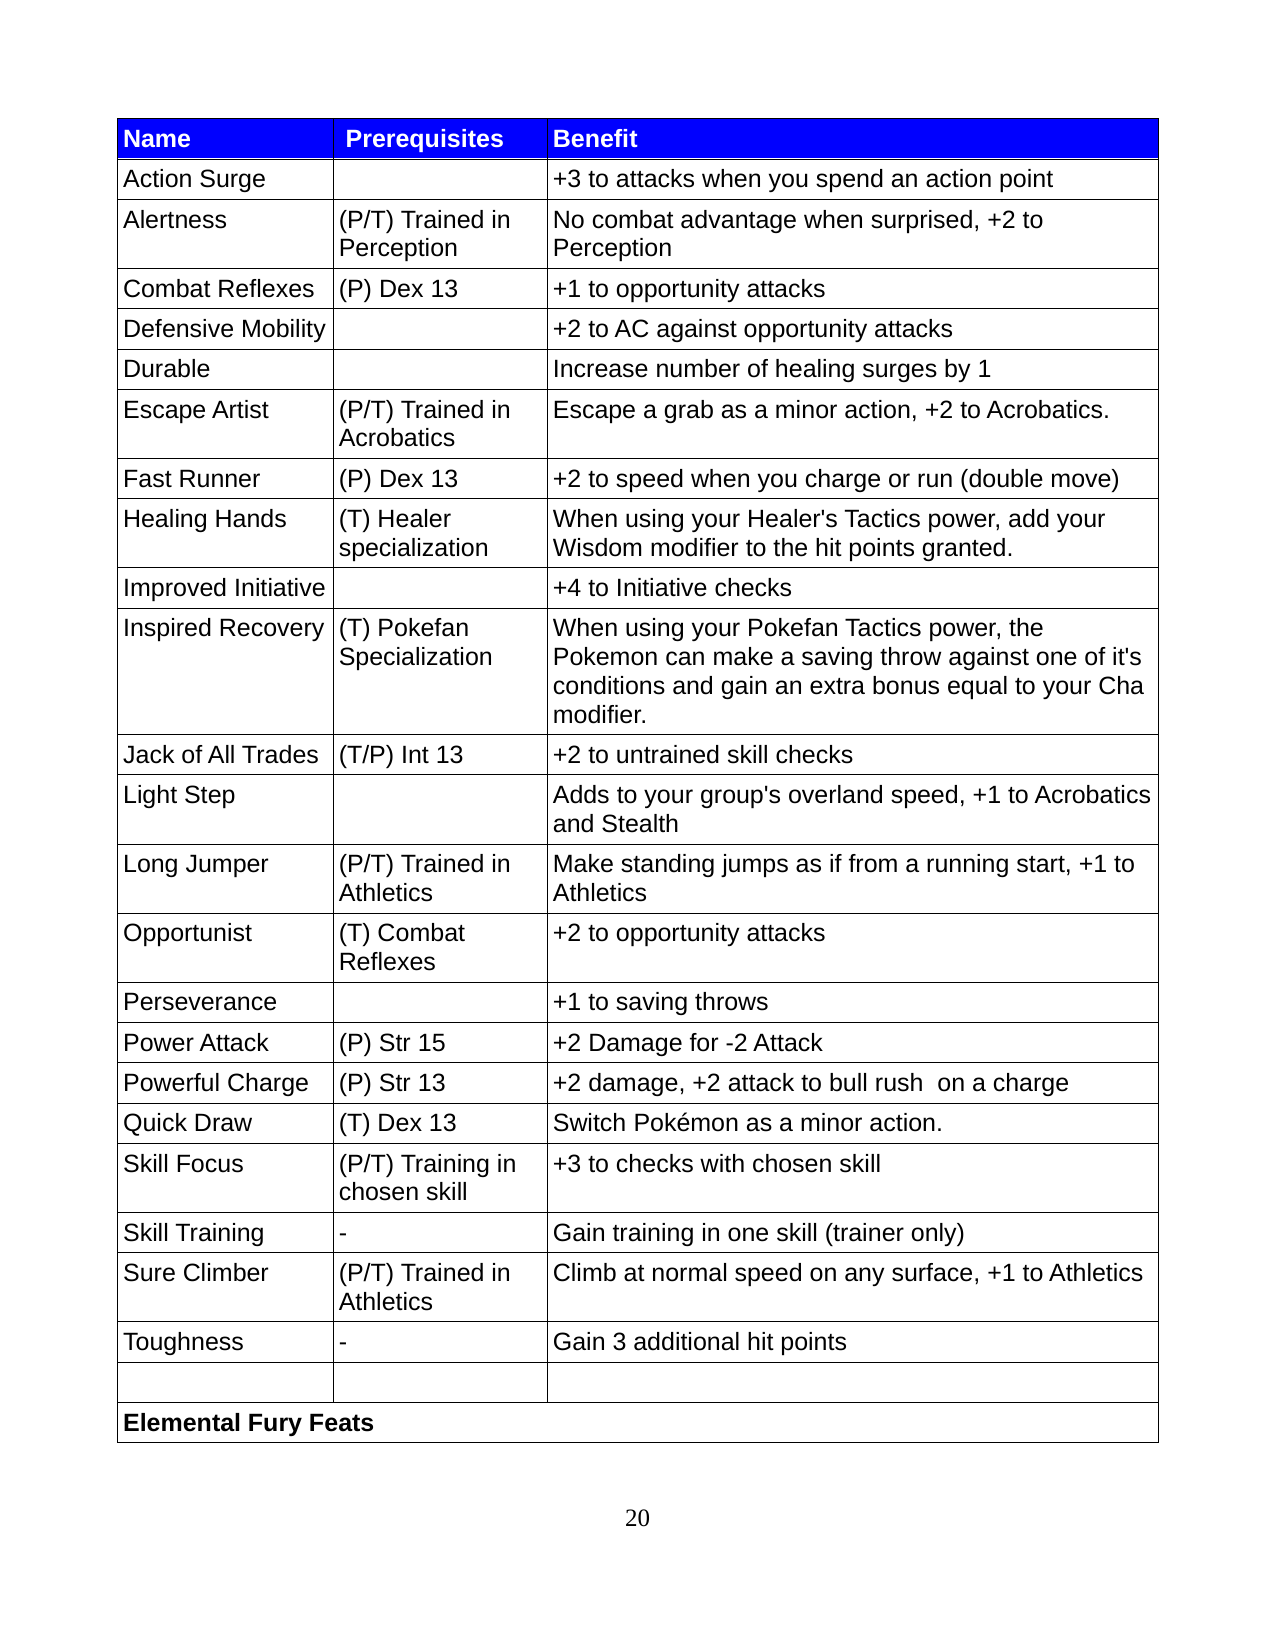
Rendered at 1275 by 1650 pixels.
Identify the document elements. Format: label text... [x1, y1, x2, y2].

table_cell Combat Reflexes [118, 269, 333, 308]
table_cell Adds to your group's overland speed, +1 to Acrobatics and Stealth [548, 775, 1158, 843]
table_cell (T) Healer specialization [334, 499, 547, 567]
table_cell Escape Artist [118, 390, 333, 458]
table_cell +3 to attacks when you spend an action point [548, 160, 1158, 199]
table_cell +4 to Initiative checks [548, 568, 1158, 607]
table_cell (P/T) Trained in Athletics [334, 845, 547, 912]
table_cell Improved Initiative [118, 568, 333, 607]
table_cell Alertness [118, 200, 333, 268]
table_cell No combat advantage when surprised, +2 to Perception [548, 200, 1158, 268]
table_cell Defensive Mobility [118, 309, 333, 348]
table_cell - [334, 1322, 547, 1362]
table_cell Inspired Recovery [118, 609, 333, 734]
table_cell +1 to opportunity attacks [548, 269, 1158, 308]
table_cell Durable [118, 350, 333, 389]
table_cell (P) Str 15 [334, 1023, 547, 1062]
table_cell Toughness [118, 1322, 333, 1362]
table_cell [334, 309, 547, 348]
table_cell (P) Dex 13 [334, 459, 547, 498]
table_cell Fast Runner [118, 459, 333, 498]
table_cell Gain training in one skill (trainer only) [548, 1213, 1158, 1252]
table_cell When using your Healer's Tactics power, add your Wisdom modifier to the hit points granted. [548, 499, 1158, 567]
table_cell Perseverance [118, 983, 333, 1022]
table_cell +2 to untrained skill checks [548, 735, 1158, 774]
table_cell When using your Pokefan Tactics power, the Pokemon can make a saving throw against one of it's conditions and gain an extra bonus equal to your Cha modifier. [548, 609, 1158, 734]
table_cell (P/T) Trained in Perception [334, 200, 547, 268]
table_cell Action Surge [118, 160, 333, 199]
table_cell (P) Dex 13 [334, 269, 547, 308]
table_cell Elemental Fury Feats [118, 1403, 1158, 1442]
table_cell Opportunist [118, 914, 333, 982]
table_header Prerequisites [334, 119, 547, 158]
table_cell [334, 775, 547, 843]
table_cell Long Jumper [118, 845, 333, 912]
table_cell Jack of All Trades [118, 735, 333, 774]
table_cell Powerful Charge [118, 1063, 333, 1102]
table_cell Make standing jumps as if from a running start, +1 to Athletics [548, 845, 1158, 912]
table_cell +2 to opportunity attacks [548, 914, 1158, 982]
table_cell Gain 3 additional hit points [548, 1322, 1158, 1362]
table_cell +1 to saving throws [548, 983, 1158, 1022]
table_cell [334, 160, 547, 199]
table_cell (P/T) Trained in Athletics [334, 1253, 547, 1321]
table_cell Power Attack [118, 1023, 333, 1062]
table_cell Skill Training [118, 1213, 333, 1252]
table_cell +2 to speed when you charge or run (double move) [548, 459, 1158, 498]
table_cell Increase number of healing surges by 1 [548, 350, 1158, 389]
table_cell Skill Focus [118, 1144, 333, 1212]
table_cell Escape a grab as a minor action, +2 to Acrobatics. [548, 390, 1158, 458]
table_cell (T) Combat Reflexes [334, 914, 547, 982]
table_cell (P/T) Trained in Acrobatics [334, 390, 547, 458]
table_cell +2 to AC against opportunity attacks [548, 309, 1158, 348]
table_cell Sure Climber [118, 1253, 333, 1321]
table_cell +2 damage, +2 attack to bull rush on a charge [548, 1063, 1158, 1102]
table_cell (P/T) Training in chosen skill [334, 1144, 547, 1212]
table_cell Healing Hands [118, 499, 333, 567]
table_cell (P) Str 13 [334, 1063, 547, 1102]
table_cell Switch Pokémon as a minor action. [548, 1104, 1158, 1143]
table_cell [334, 1363, 547, 1402]
table_cell [334, 983, 547, 1022]
table_cell +3 to checks with chosen skill [548, 1144, 1158, 1212]
table_cell Climb at normal speed on any surface, +1 to Athletics [548, 1253, 1158, 1321]
table_cell - [334, 1213, 547, 1252]
table_cell Quick Draw [118, 1104, 333, 1143]
table_cell Light Step [118, 775, 333, 843]
table_cell (T/P) Int 13 [334, 735, 547, 774]
table_cell [118, 1363, 333, 1402]
table_cell +2 Damage for -2 Attack [548, 1023, 1158, 1062]
table_cell (T) Pokefan Specialization [334, 609, 547, 734]
table_cell [548, 1363, 1158, 1402]
table_header Name [118, 119, 333, 158]
table_header Benefit [548, 119, 1158, 158]
table_cell [334, 568, 547, 607]
table_cell (T) Dex 13 [334, 1104, 547, 1143]
table_cell [334, 350, 547, 389]
